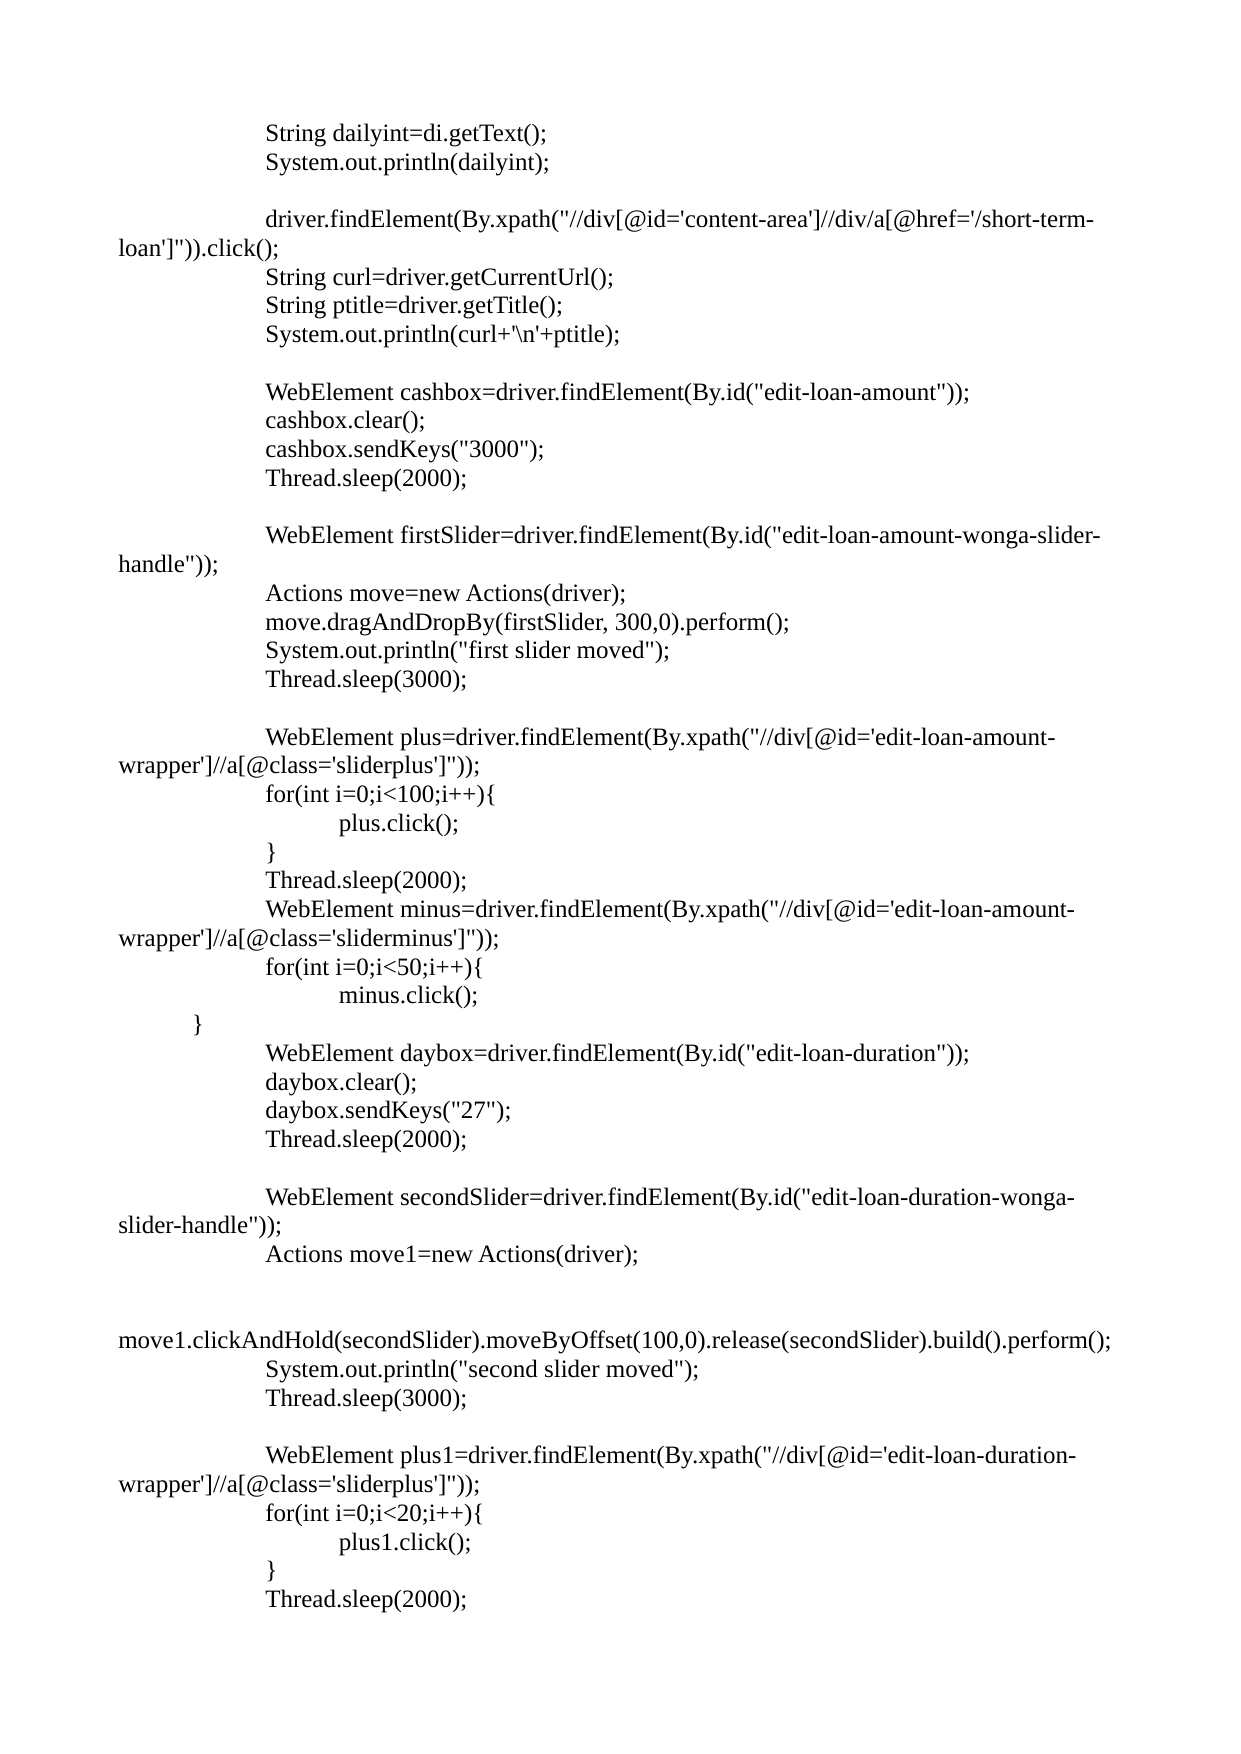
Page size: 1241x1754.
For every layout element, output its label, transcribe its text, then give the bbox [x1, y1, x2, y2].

text plus.click(); [118, 808, 1122, 837]
text Thread.sleep(2000); [118, 866, 1122, 894]
text Thread.sleep(2000); [118, 1584, 1122, 1613]
text cashbox.sendKeys("3000"); [118, 434, 1122, 463]
text } [118, 1009, 1122, 1038]
text driver.findElement(By.xpath("//div[@id='content-area']//div/a[@href='/short-term-loan']")).click(); [118, 204, 1122, 262]
text Thread.sleep(2000); [118, 463, 1122, 492]
text WebElement firstSlider=driver.findElement(By.id("edit-loan-amount-wonga-slider-handle")); [118, 521, 1122, 578]
text System.out.println(curl+'\n'+ptitle); [118, 319, 1122, 348]
text cashbox.clear(); [118, 406, 1122, 434]
text System.out.println(dailyint); [118, 147, 1122, 176]
text WebElement secondSlider=driver.findElement(By.id("edit-loan-duration-wonga-slider-handle")); [118, 1182, 1122, 1239]
text System.out.println("second slider moved"); [118, 1354, 1122, 1383]
text WebElement plus1=driver.findElement(By.xpath("//div[@id='edit-loan-duration-wrapper']//a[@class='sliderplus']")); [118, 1441, 1122, 1498]
text WebElement daybox=driver.findElement(By.id("edit-loan-duration")); [118, 1038, 1122, 1067]
text } [118, 837, 1122, 866]
text Thread.sleep(3000); [118, 1383, 1122, 1412]
text for(int i=0;i<100;i++){ [118, 779, 1122, 808]
text daybox.clear(); [118, 1067, 1122, 1096]
text daybox.sendKeys("27"); [118, 1096, 1122, 1124]
text } [118, 1556, 1122, 1584]
text move.dragAndDropBy(firstSlider, 300,0).perform(); [118, 607, 1122, 636]
text Thread.sleep(2000); [118, 1124, 1122, 1153]
text for(int i=0;i<20;i++){ [118, 1498, 1122, 1527]
text Actions move1=new Actions(driver); [118, 1239, 1122, 1268]
text WebElement cashbox=driver.findElement(By.id("edit-loan-amount")); [118, 377, 1122, 406]
text String ptitle=driver.getTitle(); [118, 291, 1122, 319]
text String curl=driver.getCurrentUrl(); [118, 262, 1122, 291]
text WebElement minus=driver.findElement(By.xpath("//div[@id='edit-loan-amount-wrapper']//a[@class='sliderminus']")); [118, 894, 1122, 952]
text System.out.println("first slider moved"); [118, 636, 1122, 664]
text minus.click(); [118, 981, 1122, 1009]
text String dailyint=di.getText(); [118, 118, 1122, 147]
text move1.clickAndHold(secondSlider).moveByOffset(100,0).release(secondSlider).build().perform(); [118, 1268, 1122, 1354]
text Actions move=new Actions(driver); [118, 578, 1122, 607]
text for(int i=0;i<50;i++){ [118, 952, 1122, 981]
text Thread.sleep(3000); [118, 664, 1122, 693]
text WebElement plus=driver.findElement(By.xpath("//div[@id='edit-loan-amount-wrapper']//a[@class='sliderplus']")); [118, 722, 1122, 779]
text plus1.click(); [118, 1527, 1122, 1556]
